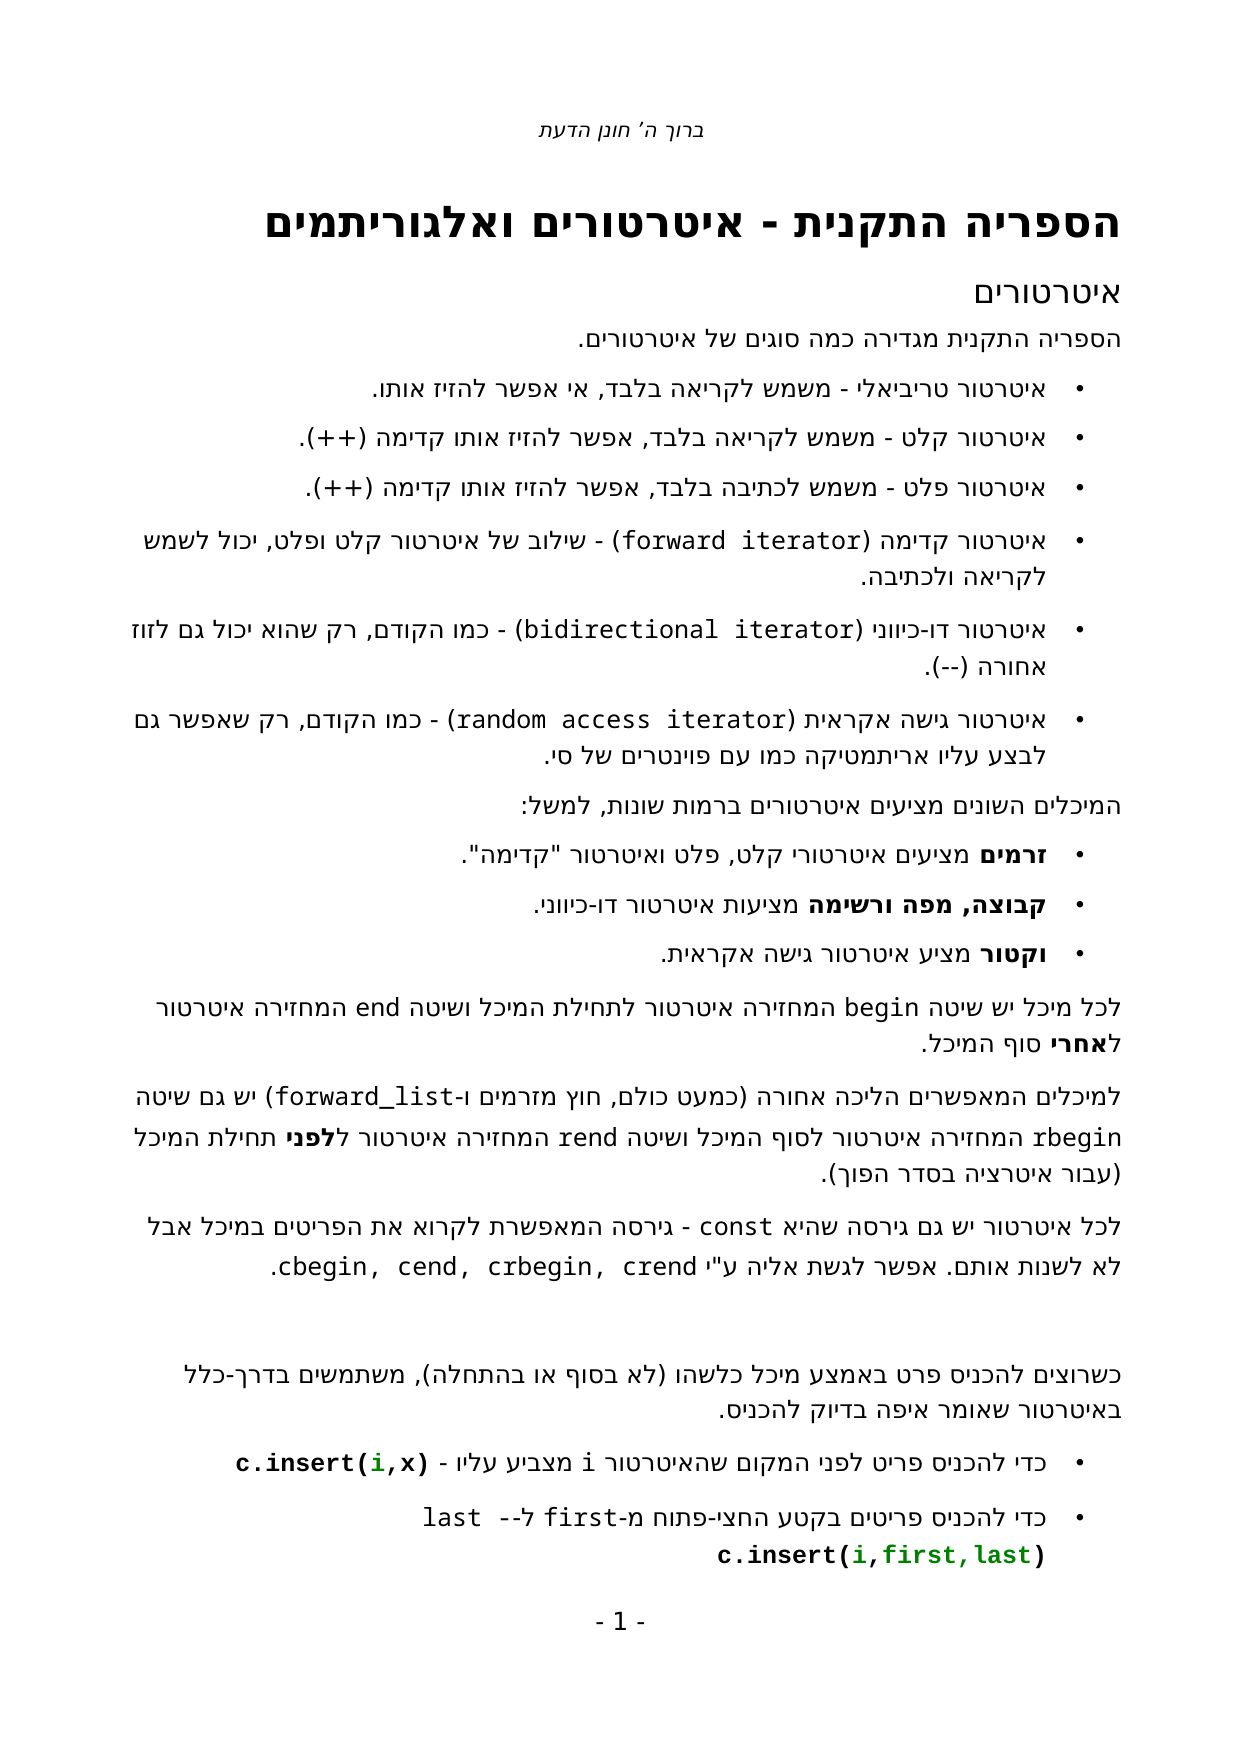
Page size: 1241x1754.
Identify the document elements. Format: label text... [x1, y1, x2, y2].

text לכל איטרטור יש גם גירסה שהיא const - גירסה המאפשרת לקרוא את הפריטים במיכל אבל לא לשנות אותם. אפשר לגשת אליה ע"י cbegin, cend, crbegin, crend. [118, 1209, 1122, 1283]
list כדי להכניס פריטים בקטע החצי-פתוח מ-first ל-last - c.insert(i,first,last) [118, 1500, 1084, 1571]
subtitle הספריה התקנית - איטרטורים ואלגוריתמים [118, 197, 1122, 248]
list איטרטור פלט - משמש לכתיבה בלבד, אפשר להזיז אותו קדימה (++). [118, 473, 1084, 502]
list וקטור מציע איטרטור גישה אקראית. [118, 940, 1084, 969]
list איטרטור גישה אקראית (random access iterator) - כמו הקודם, רק שאפשר גם לבצע עליו אריתמטיקה כמו עם פוינטרים של סי. [118, 701, 1084, 771]
text המיכלים השונים מציעים איטרטורים ברמות שונות, למשל: [118, 791, 1122, 820]
list זרמים מציעים איטרטורי קלט, פלט ואיטרטור "קדימה". [118, 841, 1084, 870]
list קבוצה, מפה ורשימה מציעות איטרטור דו-כיווני. [118, 890, 1084, 919]
list איטרטור דו-כיווני (bidirectional iterator) - כמו הקודם, רק שהוא יכול גם לזוז אחורה (--). [118, 612, 1084, 681]
text למיכלים המאפשרים הליכה אחורה (כמעט כולם, חוץ מזרמים ו-forward_list) יש גם שיטה rbegin המחזירה איטרטור לסוף המיכל ושיטה rend המחזירה איטרטור ללפני תחילת המיכל (עבור איטרציה בסדר הפוך). [118, 1079, 1122, 1189]
text כשרוצים להכניס פרט באמצע מיכל כלשהו (לא בסוף או בהתחלה), משתמשים בדרך-כלל באיטרטור שאומר איפה בדיוק להכניס. [118, 1360, 1122, 1424]
list כדי להכניס פריט לפני המקום שהאיטרטור i מצביע עליו - c.insert(i,x) [118, 1444, 1084, 1479]
text לכל מיכל יש שיטה begin המחזירה איטרטור לתחילת המיכל ושיטה end המחזירה איטרטור לאחרי סוף המיכל. [118, 989, 1122, 1058]
list איטרטור טריביאלי - משמש לקריאה בלבד, אי אפשר להזיז אותו. [118, 374, 1084, 403]
list איטרטור קדימה (forward iterator) - שילוב של איטרטור קלט ופלט, יכול לשמש לקריאה ולכתיבה. [118, 522, 1084, 592]
subtitle איטרטורים [118, 273, 1122, 312]
list איטרטור קלט - משמש לקריאה בלבד, אפשר להזיז אותו קדימה (++). [118, 423, 1084, 452]
text הספריה התקנית מגדירה כמה סוגים של איטרטורים. [118, 324, 1122, 353]
